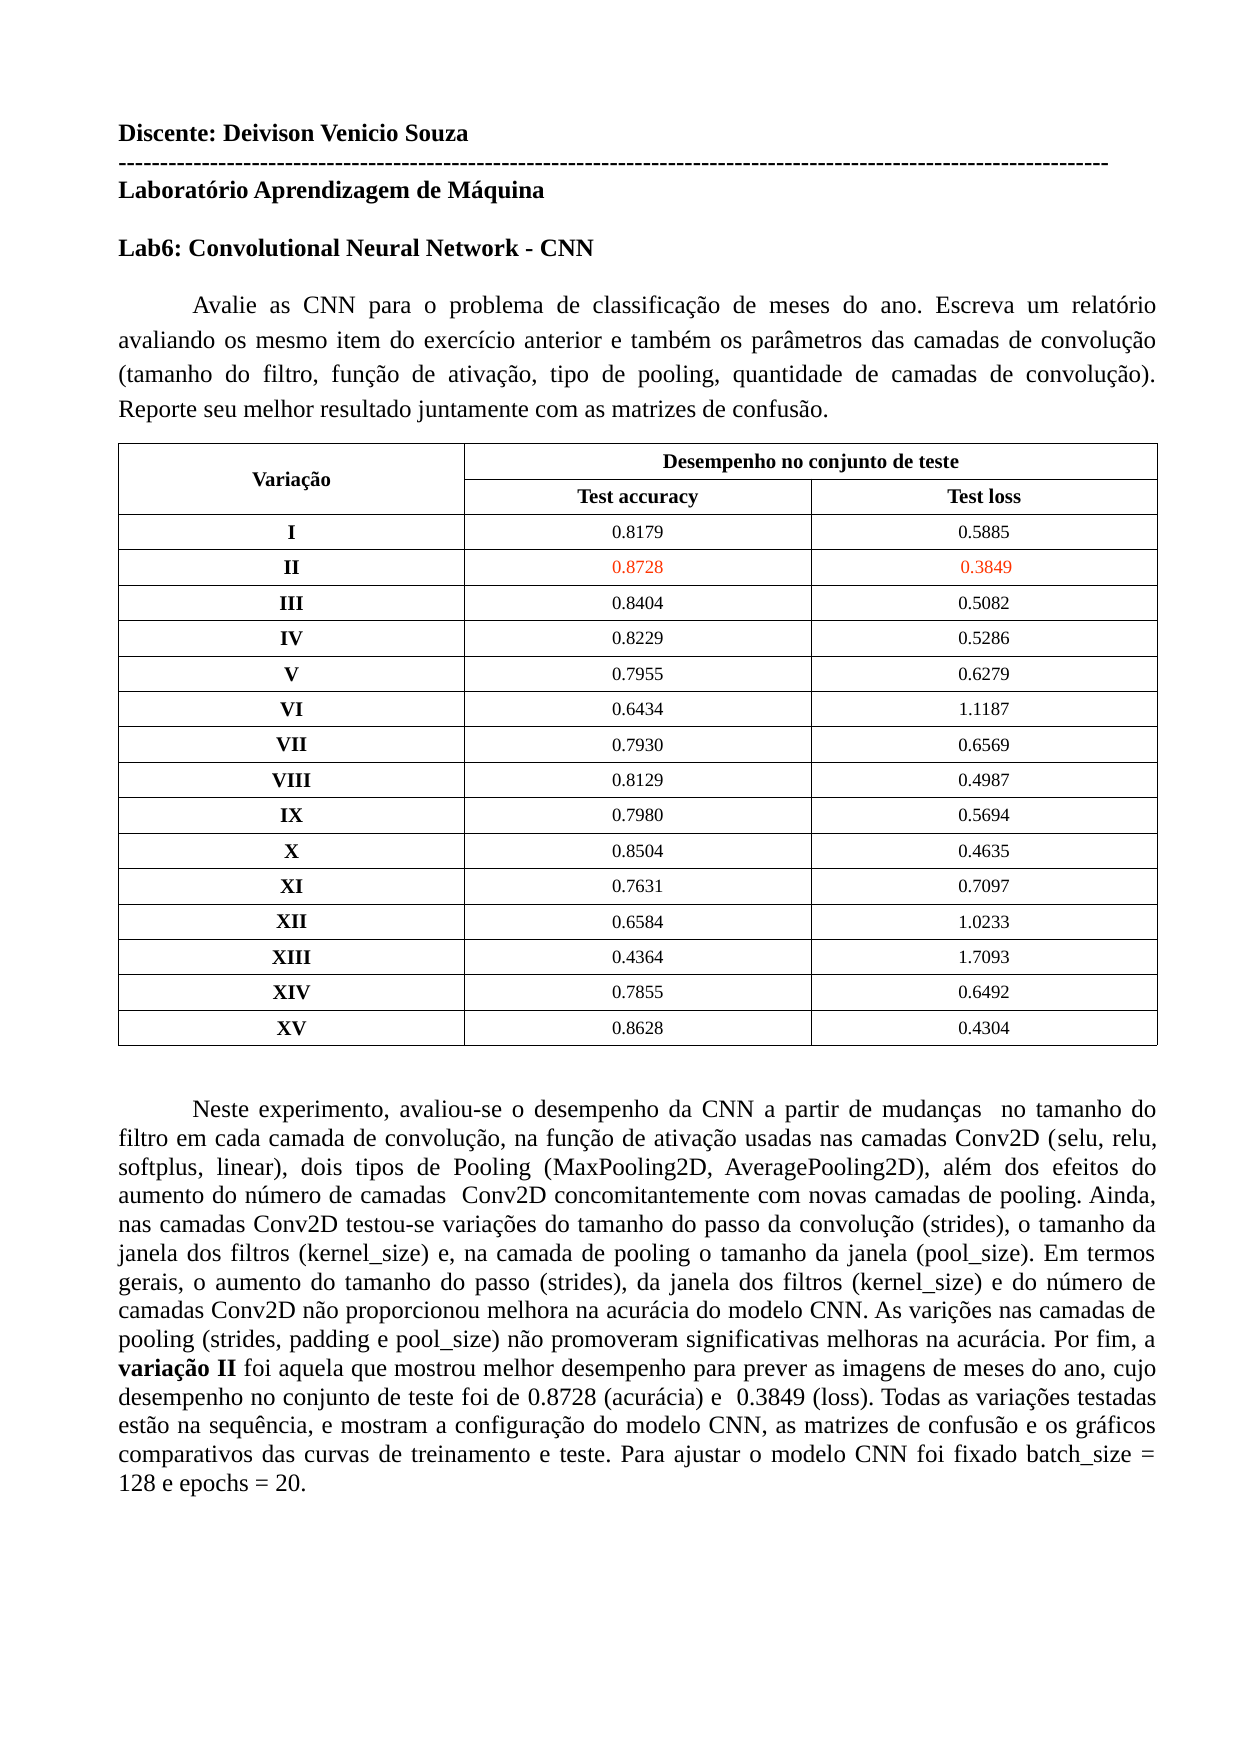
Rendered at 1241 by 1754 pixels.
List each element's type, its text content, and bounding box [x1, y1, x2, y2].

table_cell 0.6584 [465, 905, 811, 939]
table_cell XIII [119, 940, 464, 974]
text Lab6: Convolutional Neural Network - CNN [118, 233, 1157, 262]
table_header Variação [119, 444, 464, 514]
table_cell IX [119, 798, 464, 833]
table_cell 1.1187 [812, 692, 1157, 726]
table_cell V [119, 657, 464, 691]
table_cell 0.7097 [812, 869, 1157, 903]
table_cell XV [119, 1011, 464, 1045]
table_cell 0.7980 [465, 798, 811, 833]
table_cell IV [119, 621, 464, 656]
table_cell 0.6434 [465, 692, 811, 726]
table_cell 0.5286 [812, 621, 1157, 656]
table_cell 0.6492 [812, 975, 1157, 1010]
table_cell 0.8404 [465, 586, 811, 620]
table_cell 0.7855 [465, 975, 811, 1010]
table_cell 0.5694 [812, 798, 1157, 833]
table_cell 0.4364 [465, 940, 811, 974]
table_cell 0.8728 [465, 550, 811, 585]
table_cell X [119, 834, 464, 868]
table_cell Test accuracy [465, 480, 811, 514]
table_cell 0.4635 [812, 834, 1157, 868]
table_header Desempenho no conjunto de teste [465, 444, 1157, 478]
table_cell 0.8129 [465, 763, 811, 797]
text Neste experimento, avaliou-se o desempenho da CNN a partir de mudanças no tamanho do filtro em cada camada de convolução, na função de ativação usadas nas camadas Conv2D (selu, relu, softplus, linear), dois tipos de Pooling (MaxPooling2D, AveragePooling2D), além dos efeitos do aumento do número de camadas Conv2D concomitantemente com novas camadas de pooling. Ainda, nas camadas Conv2D testou-se variações do tamanho do passo da convolução (strides), o tamanho da janela dos filtros (kernel_size) e, na camada de pooling o tamanho da janela (pool_size). Em termos gerais, o aumento do tamanho do passo (strides), da janela dos filtros (kernel_size) e do número de camadas Conv2D não proporcionou melhora na acurácia do modelo CNN. As varições nas camadas de pooling (strides, padding e pool_size) não promoveram significativas melhoras na acurácia. Por fim, a variação II foi aquela que mostrou melhor desempenho para prever as imagens de meses do ano, cujo desempenho no conjunto de teste foi de 0.8728 (acurácia) e 0.3849 (loss). Todas as variações testadas estão na sequência, e mostram a configuração do modelo CNN, as matrizes de confusão e os gráficos comparativos das curvas de treinamento e teste. Para ajustar o modelo CNN foi fixado batch_size = 128 e epochs = 20. [118, 1094, 1157, 1497]
table_cell XII [119, 905, 464, 939]
table_cell 0.4304 [812, 1011, 1157, 1045]
table_cell 0.7631 [465, 869, 811, 903]
table_cell 1.0233 [812, 905, 1157, 939]
table_cell II [119, 550, 464, 585]
table_cell I [119, 515, 464, 549]
table_cell 0.7955 [465, 657, 811, 691]
table_cell 0.8628 [465, 1011, 811, 1045]
table_cell 0.6569 [812, 727, 1157, 762]
table_cell VI [119, 692, 464, 726]
table_cell XIV [119, 975, 464, 1010]
table_cell 0.5082 [812, 586, 1157, 620]
text Avalie as CNN para o problema de classificação de meses do ano. Escreva um relatório avaliando os mesmo item do exercício anterior e também os parâmetros das camadas de convolução (tamanho do filtro, função de ativação, tipo de pooling, quantidade de camadas de convolução). Reporte seu melhor resultado juntamente com as matrizes de confusão. [118, 291, 1157, 423]
table_cell 0.3849 [812, 550, 1157, 585]
table_cell Test loss [812, 480, 1157, 514]
table_cell XI [119, 869, 464, 903]
table_cell VIII [119, 763, 464, 797]
text ----------------------------------------------------------------------------------------------------------------------- [118, 147, 1157, 176]
table_cell 0.4987 [812, 763, 1157, 797]
table_cell VII [119, 727, 464, 762]
table_cell 0.8504 [465, 834, 811, 868]
table_cell 0.6279 [812, 657, 1157, 691]
text Discente: Deivison Venicio Souza [118, 118, 1157, 147]
text Laboratório Aprendizagem de Máquina [118, 176, 1157, 204]
table_cell 1.7093 [812, 940, 1157, 974]
table_cell 0.8179 [465, 515, 811, 549]
table_cell III [119, 586, 464, 620]
table_cell 0.8229 [465, 621, 811, 656]
table_cell 0.7930 [465, 727, 811, 762]
table_cell 0.5885 [812, 515, 1157, 549]
